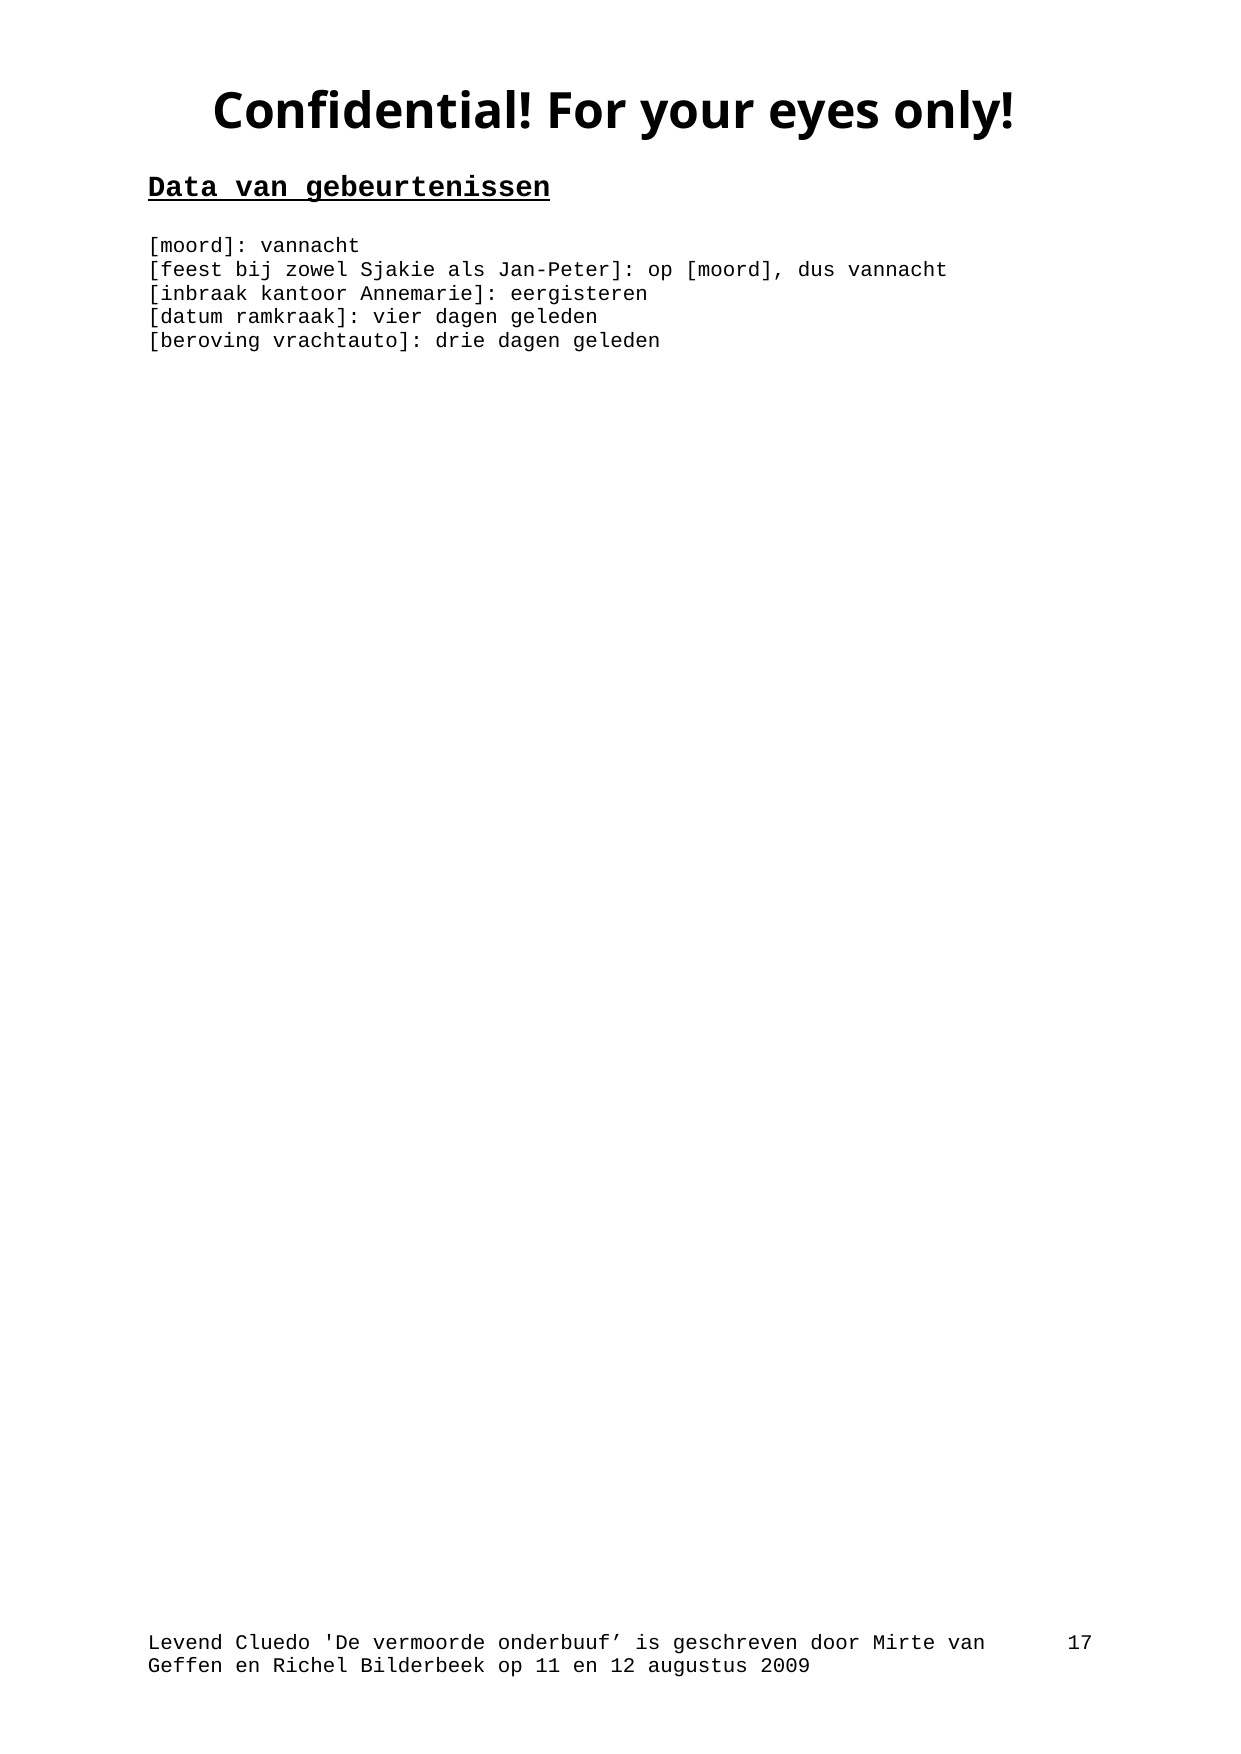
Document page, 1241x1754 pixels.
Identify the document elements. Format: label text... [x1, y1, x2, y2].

text [inbraak kantoor Annemarie]: eergisteren [148, 283, 1093, 306]
text [moord]: vannacht [148, 236, 1093, 259]
subtitle Data van gebeurtenissen [148, 173, 1093, 206]
text [beroving vrachtauto]: drie dagen geleden [148, 330, 1093, 354]
text [datum ramkraak]: vier dagen geleden [148, 306, 1093, 330]
text [feest bij zowel Sjakie als Jan-Peter]: op [moord], dus vannacht [148, 259, 1093, 283]
